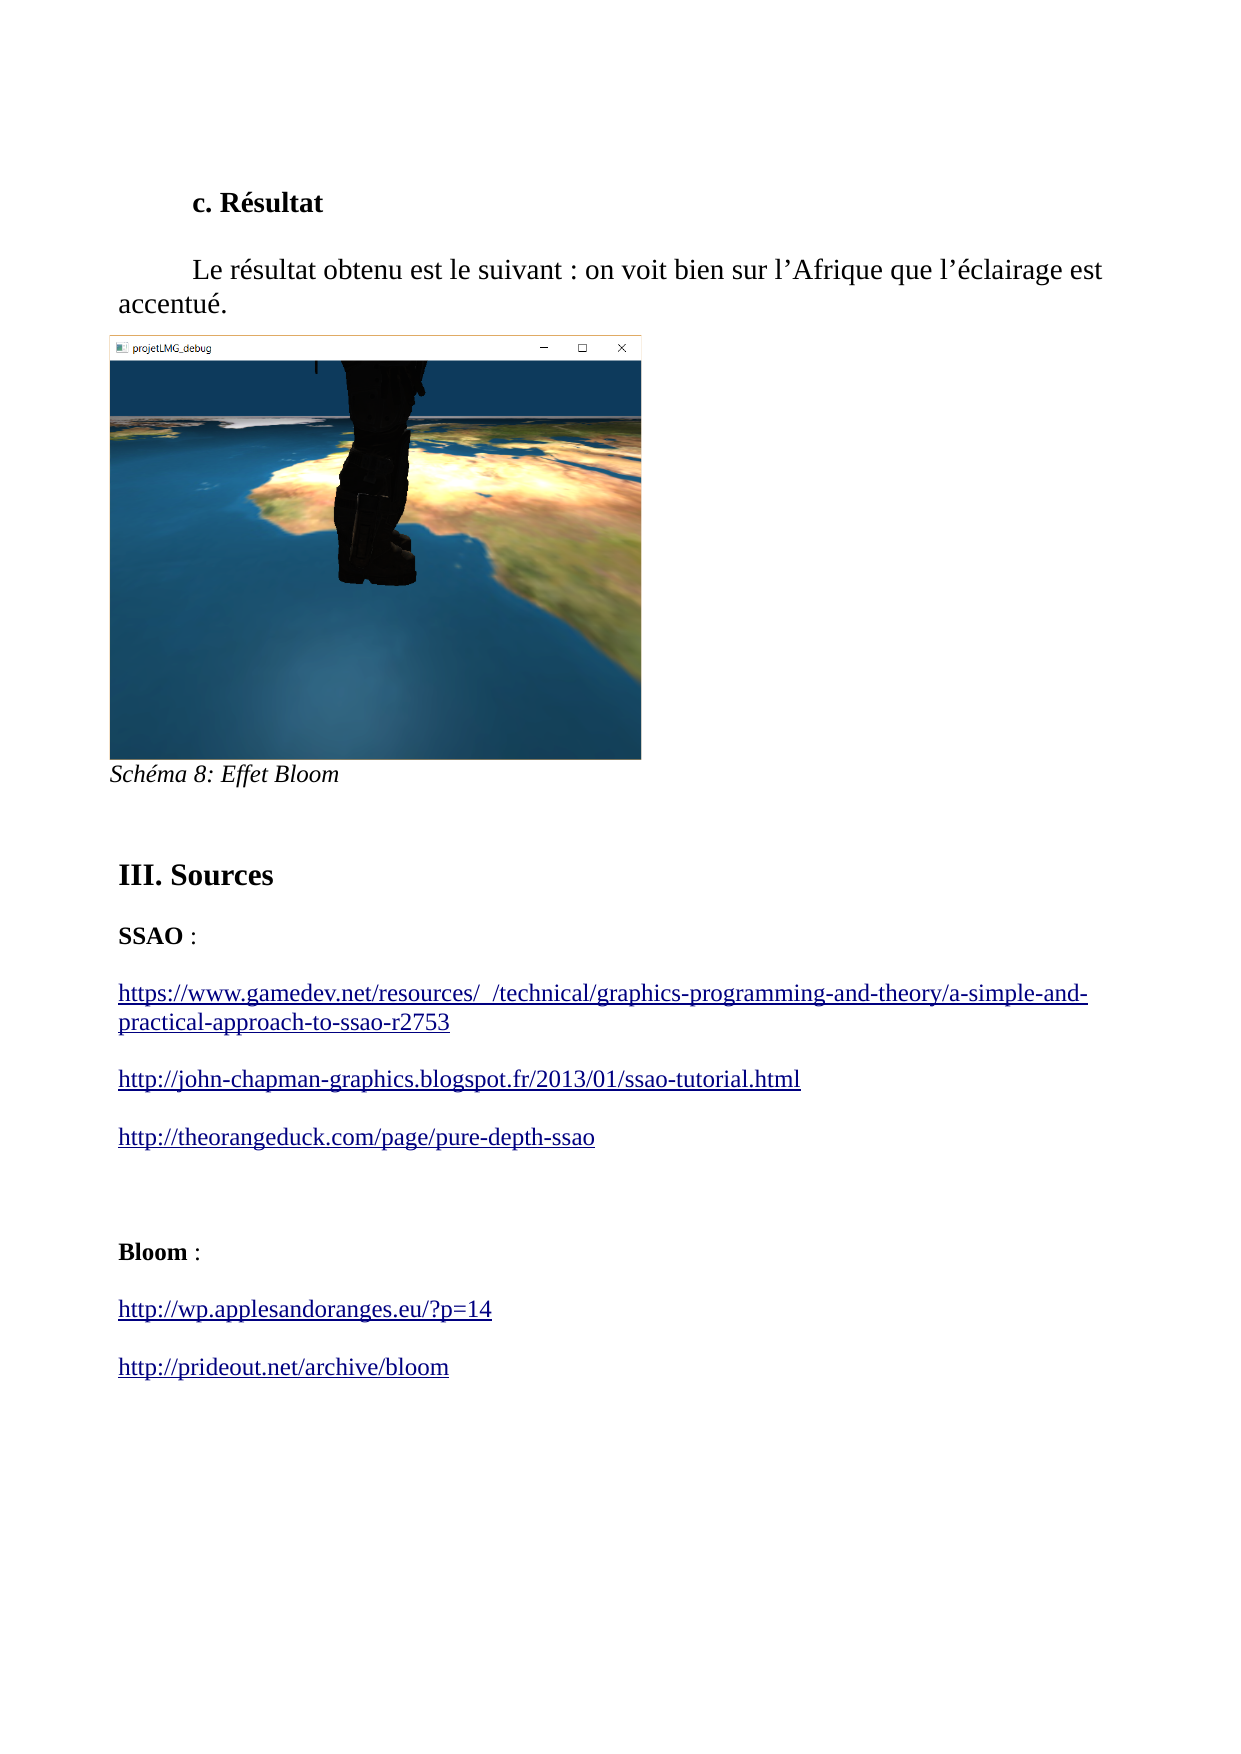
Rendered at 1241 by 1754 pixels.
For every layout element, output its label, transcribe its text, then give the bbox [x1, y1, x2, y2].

text http://theorangeduck.com/page/pure-depth-ssao [118, 1122, 1122, 1151]
text http://wp.applesandoranges.eu/?p=14 [118, 1294, 1122, 1323]
text http://prideout.net/archive/bloom [118, 1352, 1122, 1381]
text https://www.gamedev.net/resources/_/technical/graphics-programming-and-theory/a-simple-and-practical-approach-to-ssao-r2753 [118, 978, 1122, 1036]
picture [109, 335, 642, 760]
text III. Sources [118, 856, 1122, 892]
text http://john-chapman-graphics.blogspot.fr/2013/01/ssao-tutorial.html [118, 1064, 1122, 1093]
text Le résultat obtenu est le suivant : on voit bien sur l’Afrique que l’éclairage est accentué. [118, 252, 1122, 319]
text c. Résultat [118, 185, 1122, 219]
text SSAO : [118, 921, 1122, 949]
text Schéma 8: Effet Bloom [109, 760, 641, 788]
text Bloom : [118, 1237, 1122, 1266]
